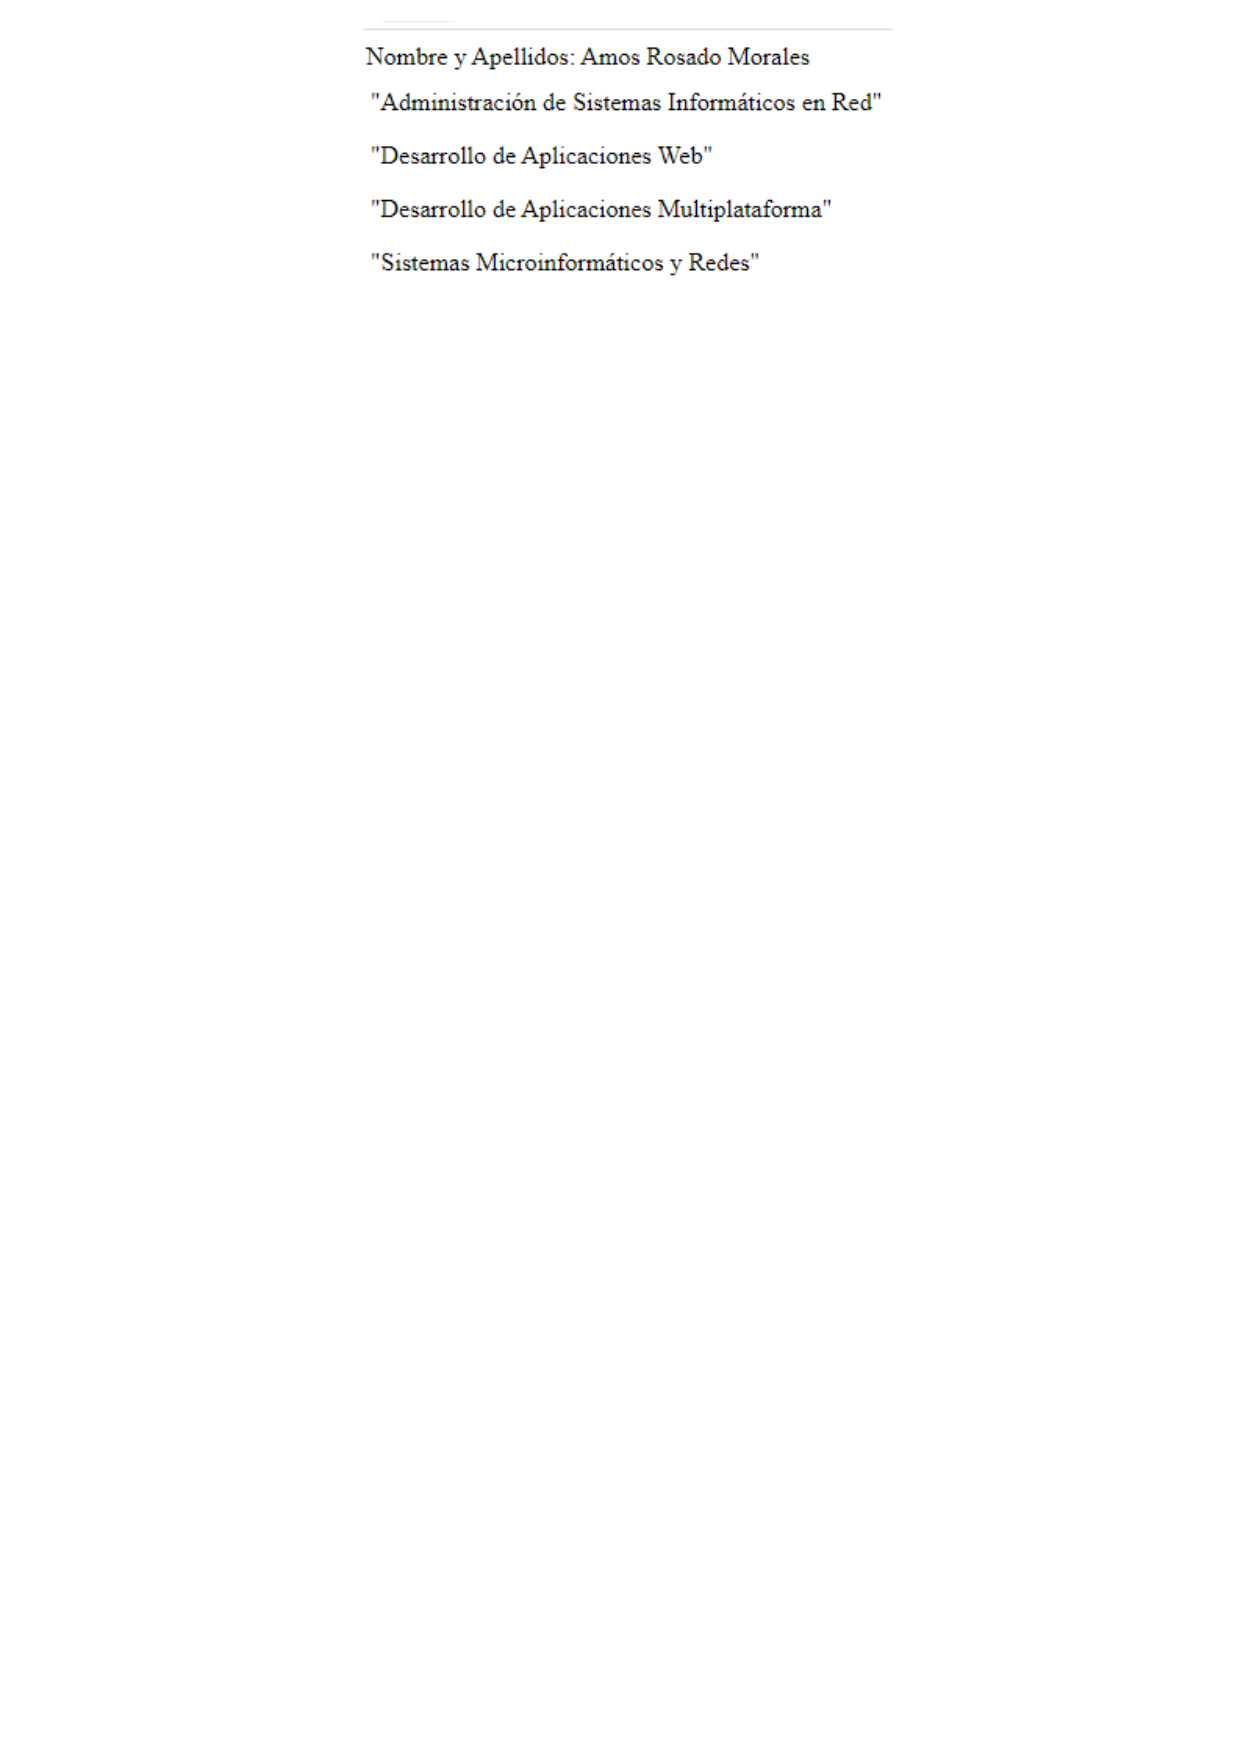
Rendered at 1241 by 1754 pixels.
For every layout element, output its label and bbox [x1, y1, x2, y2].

picture [363, 21, 893, 310]
